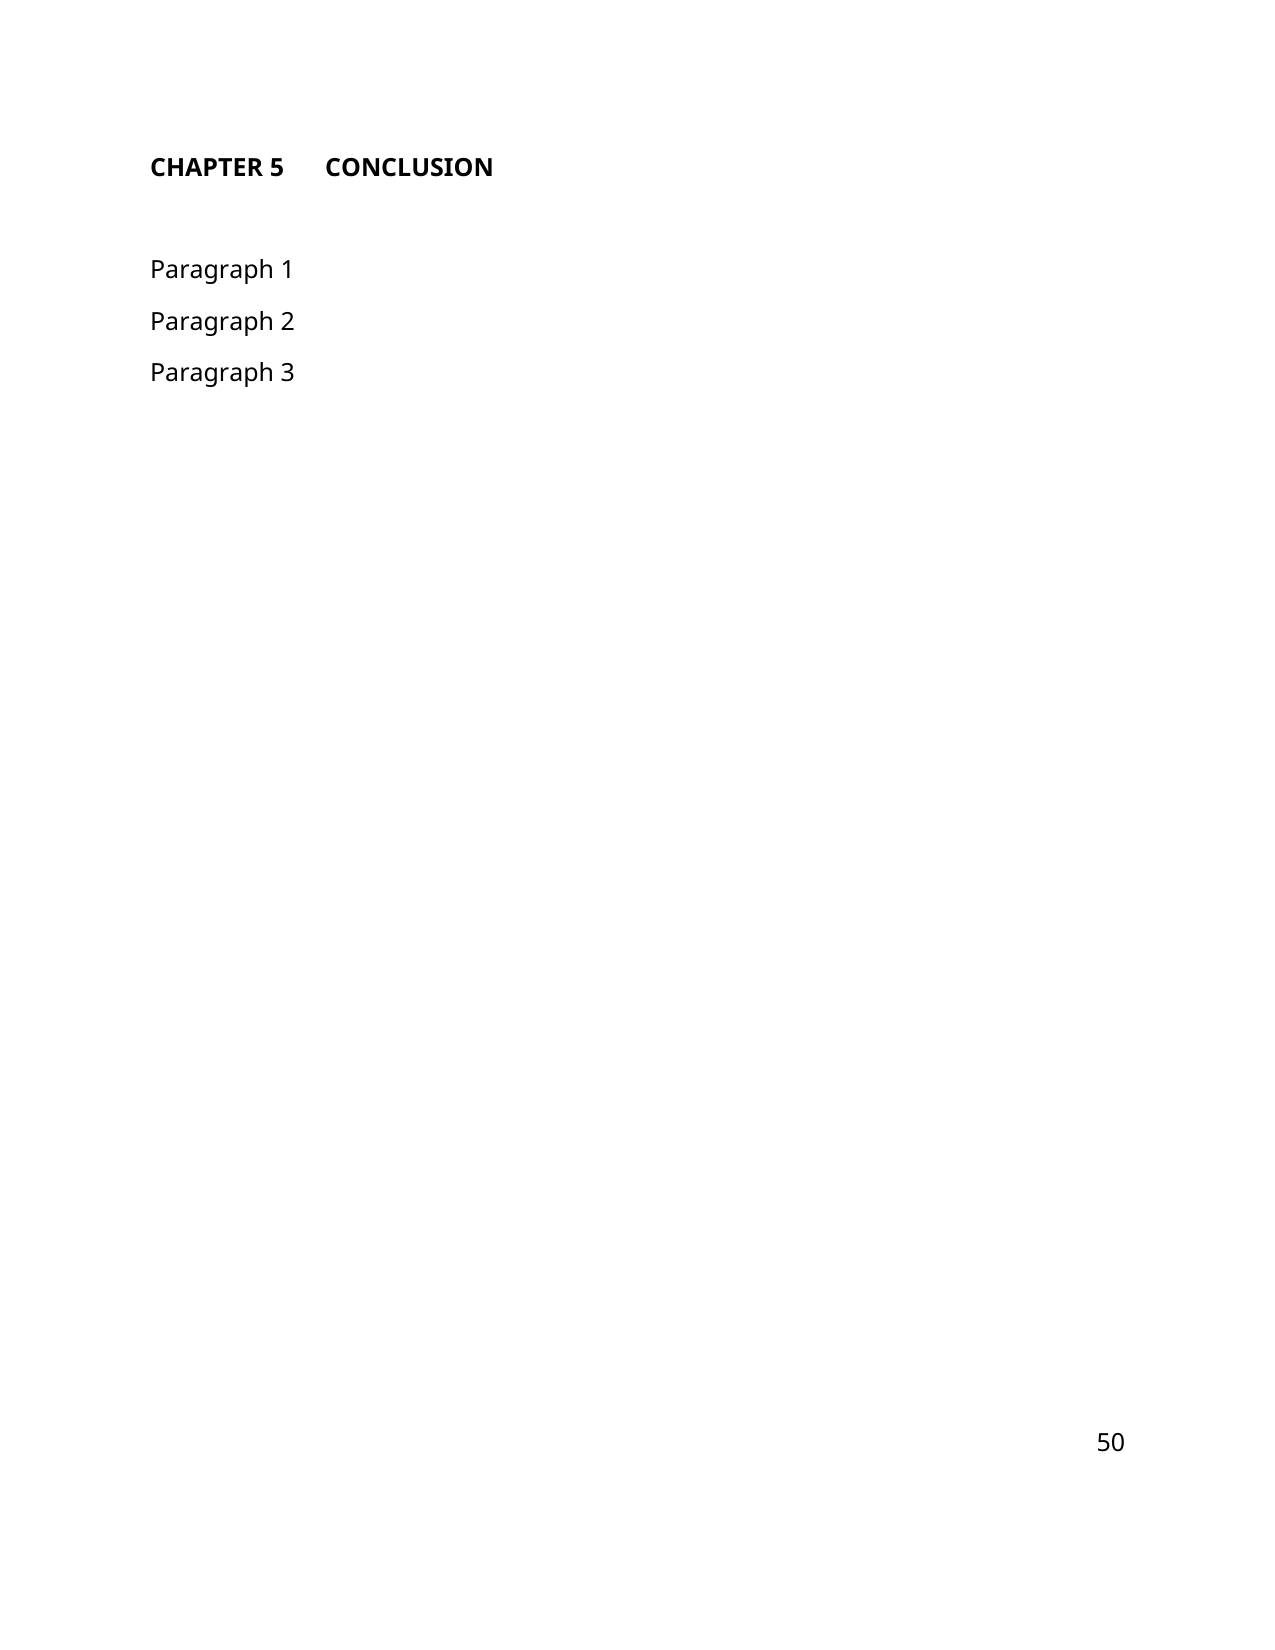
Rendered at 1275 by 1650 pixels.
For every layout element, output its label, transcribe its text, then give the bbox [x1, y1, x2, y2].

text Paragraph 2 [150, 303, 1125, 337]
text Paragraph 1 [150, 252, 1125, 286]
text CHAPTER 5 CONCLUSION [150, 150, 1125, 184]
text Paragraph 3 [150, 354, 1125, 388]
